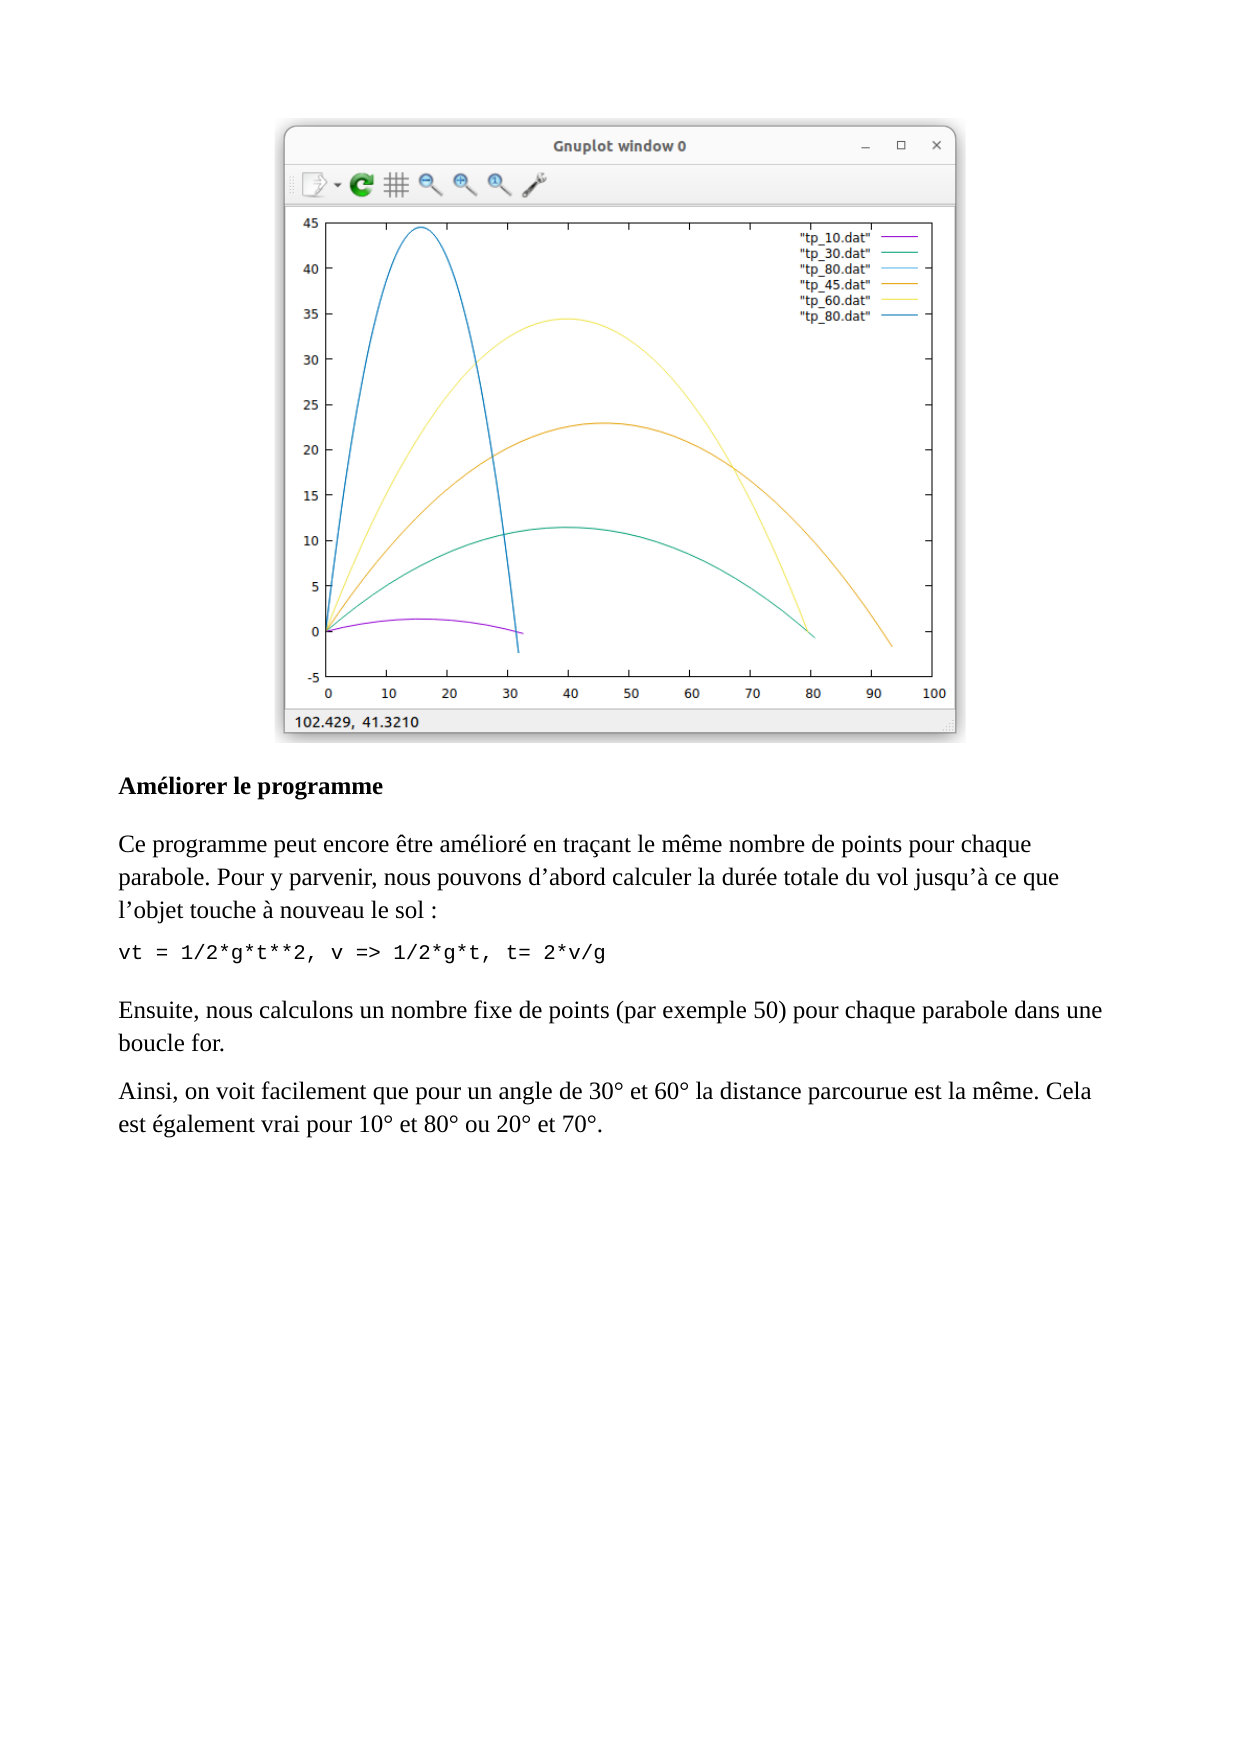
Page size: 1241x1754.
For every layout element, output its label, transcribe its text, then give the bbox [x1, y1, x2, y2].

text Ensuite, nous calculons un nombre fixe de points (par exemple 50) pour chaque parabole dans une boucle for. [118, 995, 1122, 1057]
picture [274, 118, 966, 743]
text Ce programme peut encore être amélioré en traçant le même nombre de points pour chaque parabole. Pour y parvenir, nous pouvons d’abord calculer la durée totale du vol jusqu’à ce que l’objet touche à nouveau le sol : [118, 829, 1122, 923]
text Améliorer le programme [118, 771, 1122, 829]
text vt = 1/2*g*t**2, v => 1/2*g*t, t= 2*v/g [118, 942, 1122, 966]
text Ainsi, on voit facilement que pour un angle de 30° et 60° la distance parcourue est la même. Cela est également vrai pour 10° et 80° ou 20° et 70°. [118, 1076, 1122, 1138]
